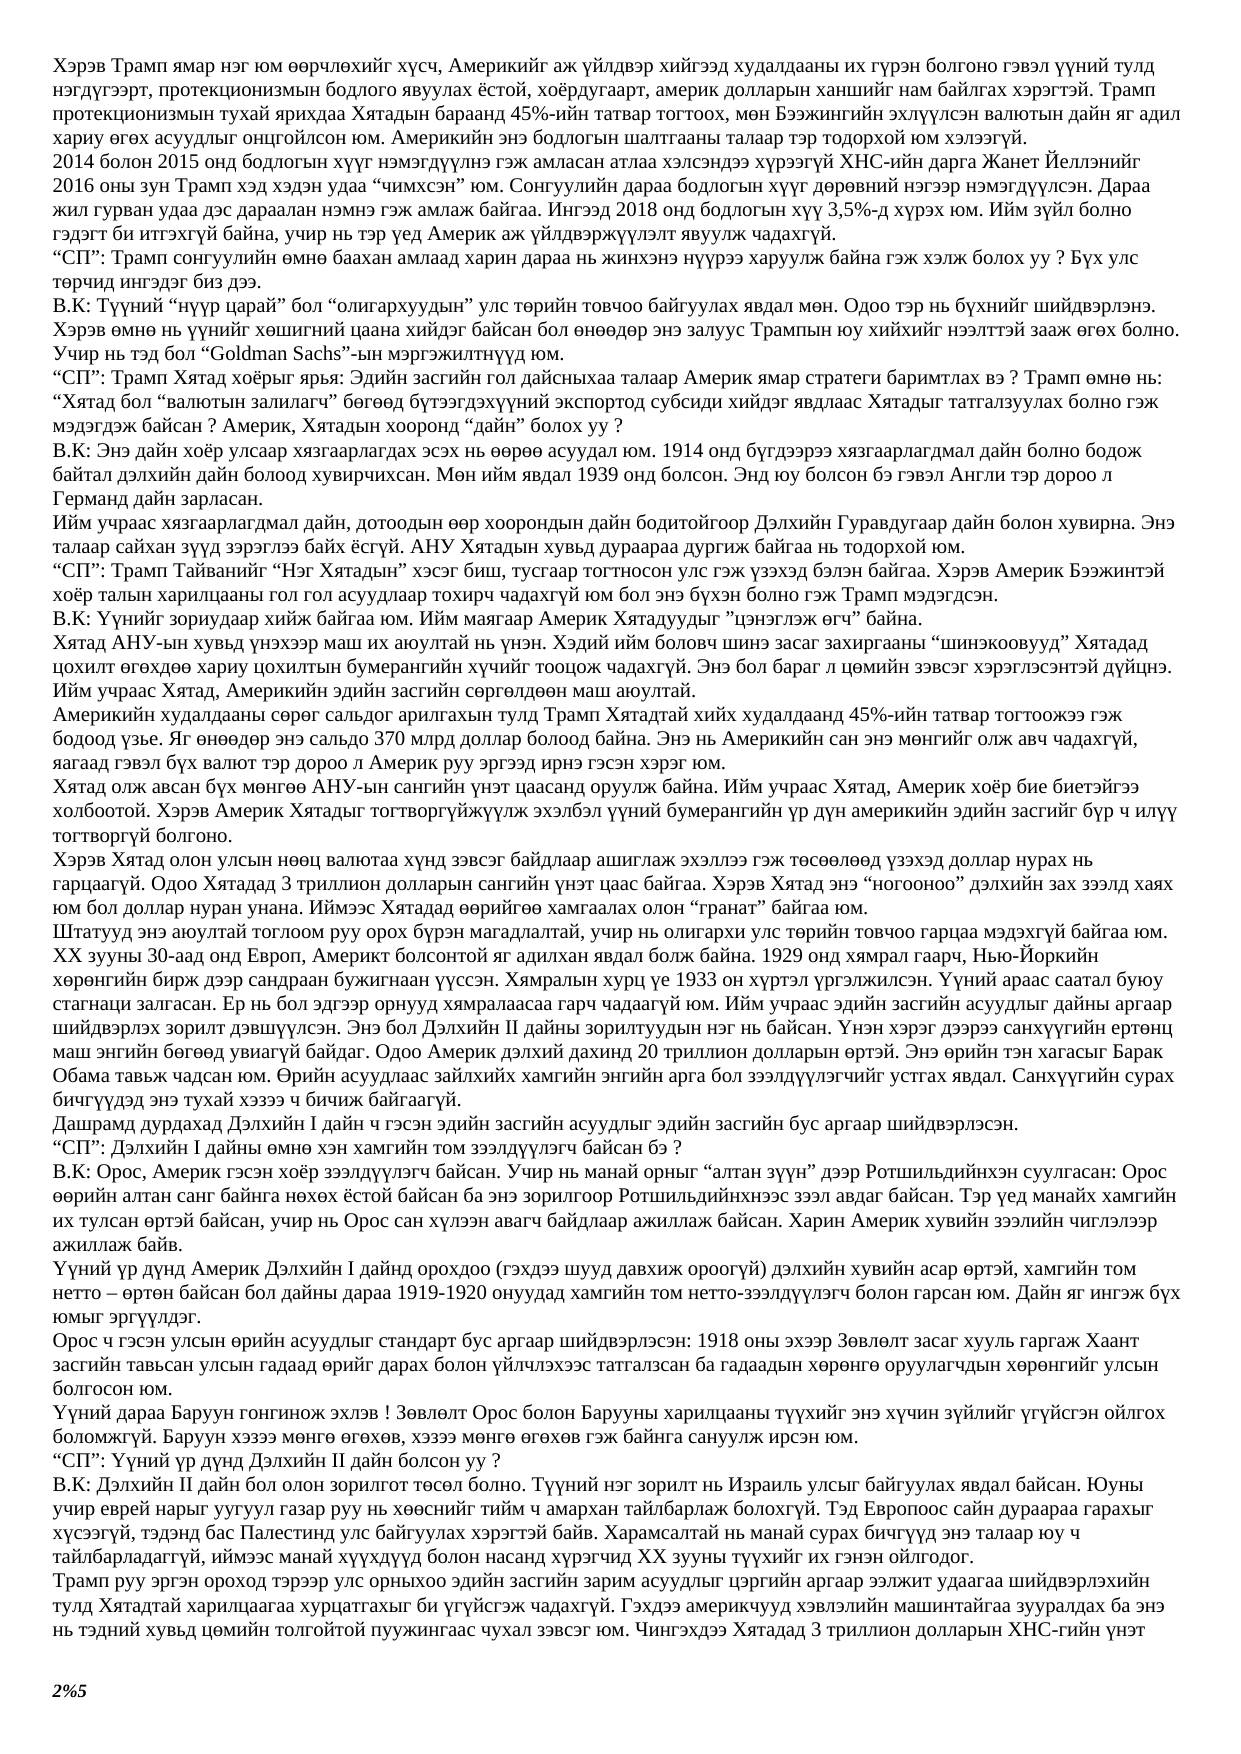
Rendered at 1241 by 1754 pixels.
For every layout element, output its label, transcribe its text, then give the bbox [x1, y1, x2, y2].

text “СП”: Трамп сонгуулийн өмнө баахан амлаад харин дараа нь жинхэнэ нүүрээ харуулж байна гэж хэлж болох уу ? Бүх улс төрчид ингэдэг биз дээ. [52, 245, 1188, 293]
text Үүний үр дүнд Америк Дэлхийн I дайнд орохдоо (гэхдээ шууд давхиж ороогүй) дэлхийн хувийн асар өртэй, хамгийн том нетто – өртөн байсан бол дайны дараа 1919-1920 онуудад хамгийн том нетто-зээлдүүлэгч болон гарсан юм. Дайн яг ингэж бүх юмыг эргүүлдэг. [52, 1256, 1188, 1328]
text “СП”: Дэлхийн I дайны өмнө хэн хамгийн том зээлдүүлэгч байсан бэ ? [52, 1135, 1188, 1159]
text Америкийн худалдааны сөрөг сальдог арилгахын тулд Трамп Хятадтай хийх худалдаанд 45%-ийн татвар тогтоожээ гэж бодоод үзье. Яг өнөөдөр энэ сальдо 370 млрд доллар болоод байна. Энэ нь Америкийн сан энэ мөнгийг олж авч чадахгүй, яагаад гэвэл бүх валют тэр дороо л Америк руу эргээд ирнэ гэсэн хэрэг юм. [52, 702, 1188, 774]
text Хятад АНУ-ын хувьд үнэхээр маш их аюултай нь үнэн. Хэдий ийм боловч шинэ засаг захиргааны “шинэкоовууд” Хятадад цохилт өгөхдөө хариу цохилтын бумерангийн хүчийг тооцож чадахгүй. Энэ бол бараг л цөмийн зэвсэг хэрэглэсэнтэй дүйцнэ. Ийм учраас Хятад, Америкийн эдийн засгийн сөргөлдөөн маш аюултай. [52, 630, 1188, 702]
text В.К: Үүнийг зориудаар хийж байгаа юм. Ийм маягаар Америк Хятадуудыг ”цэнэглэж өгч” байна. [52, 606, 1188, 630]
text Хэрэв Хятад олон улсын нөөц валютаа хүнд зэвсэг байдлаар ашиглаж эхэллээ гэж төсөөлөөд үзэхэд доллар нурах нь гарцаагүй. Одоо Хятадад 3 триллион долларын сангийн үнэт цаас байгаа. Хэрэв Хятад энэ “ногооноо” дэлхийн зах зээлд хаях юм бол доллар нуран унана. Иймээс Хятадад өөрийгөө хамгаалах олон “гранат” байгаа юм. [52, 847, 1188, 919]
text Хятад олж авсан бүх мөнгөө АНУ-ын сангийн үнэт цаасанд оруулж байна. Ийм учраас Хятад, Америк хоёр бие биетэйгээ холбоотой. Хэрэв Америк Хятадыг тогтворгүйжүүлж эхэлбэл үүний бумерангийн үр дүн америкийн эдийн засгийг бүр ч илүү тогтворгүй болгоно. [52, 774, 1188, 847]
text Штатууд энэ аюултай тоглоом руу орох бүрэн магадлалтай, учир нь олигархи улс төрийн товчоо гарцаа мэдэхгүй байгаа юм. ХХ зууны 30-аад онд Европ, Америкт болсонтой яг адилхан явдал болж байна. 1929 онд хямрал гаарч, Нью-Йоркийн хөрөнгийн бирж дээр сандраан бужигнаан үүссэн. Хямралын хурц үе 1933 он хүртэл үргэлжилсэн. Үүний араас саатал буюу стагнаци залгасан. Ер нь бол эдгээр орнууд хямралаасаа гарч чадаагүй юм. Ийм учраас эдийн засгийн асуудлыг дайны аргаар шийдвэрлэх зорилт дэвшүүлсэн. Энэ бол Дэлхийн II дайны зорилтуудын нэг нь байсан. Үнэн хэрэг дээрээ санхүүгийн ертөнц маш энгийн бөгөөд увиагүй байдаг. Одоо Америк дэлхий дахинд 20 триллион долларын өртэй. Энэ өрийн тэн хагасыг Барак Обама тавьж чадсан юм. Өрийн асуудлаас зайлхийх хамгийн энгийн арга бол зээлдүүлэгчийг устгах явдал. Санхүүгийн сурах бичгүүдэд энэ тухай хэзээ ч бичиж байгаагүй. [52, 919, 1188, 1111]
text Трамп руу эргэн ороход тэрээр улс орныхоо эдийн засгийн зарим асуудлыг цэргийн аргаар ээлжит удаагаа шийдвэрлэхийн тулд Хятадтай харилцаагаа хурцатгахыг би үгүйсгэж чадахгүй. Гэхдээ америкчууд хэвлэлийн машинтайгаа зууралдах ба энэ нь тэдний хувьд цөмийн толгойтой пуужингаас чухал зэвсэг юм. Чингэхдээ Хятадад 3 триллион долларын ХНС-гийн үнэт [52, 1568, 1188, 1641]
text “СП”: Трамп Тайванийг “Нэг Хятадын” хэсэг биш, тусгаар тогтносон улс гэж үзэхэд бэлэн байгаа. Хэрэв Америк Бээжинтэй хоёр талын харилцааны гол гол асуудлаар тохирч чадахгүй юм бол энэ бүхэн болно гэж Трамп мэдэгдсэн. [52, 558, 1188, 606]
text Дашрамд дурдахад Дэлхийн I дайн ч гэсэн эдийн засгийн асуудлыг эдийн засгийн бус аргаар шийдвэрлэсэн. [52, 1111, 1188, 1135]
text 2014 болон 2015 онд бодлогын хүүг нэмэгдүүлнэ гэж амласан атлаа хэлсэндээ хүрээгүй ХНС-ийн дарга Жанет Йеллэнийг 2016 оны зун Трамп хэд хэдэн удаа “чимхсэн” юм. Сонгуулийн дараа бодлогын хүүг дөрөвний нэгээр нэмэгдүүлсэн. Дараа жил гурван удаа дэс дараалан нэмнэ гэж амлаж байгаа. Ингээд 2018 онд бодлогын хүү 3,5%-д хүрэх юм. Ийм зүйл болно гэдэгт би итгэхгүй байна, учир нь тэр үед Америк аж үйлдвэржүүлэлт явуулж чадахгүй. [52, 149, 1188, 245]
text В.К: Энэ дайн хоёр улсаар хязгаарлагдах эсэх нь өөрөө асуудал юм. 1914 онд бүгдээрээ хязгаарлагдмал дайн болно бодож байтал дэлхийн дайн болоод хувирчихсан. Мөн ийм явдал 1939 онд болсон. Энд юу болсон бэ гэвэл Англи тэр дороо л Германд дайн зарласан. [52, 437, 1188, 510]
text Үүний дараа Баруун гонгинож эхлэв ! Зөвлөлт Орос болон Барууны харилцааны түүхийг энэ хүчин зүйлийг үгүйсгэн ойлгох боломжгүй. Баруун хэзээ мөнгө өгөхөв, хэзээ мөнгө өгөхөв гэж байнга сануулж ирсэн юм. [52, 1400, 1188, 1448]
text В.К: Түүний “нүүр царай” бол “олигархуудын” улс төрийн товчоо байгуулах явдал мөн. Одоо тэр нь бүхнийг шийдвэрлэнэ. Хэрэв өмнө нь үүнийг хөшигний цаана хийдэг байсан бол өнөөдөр энэ залуус Трампын юу хийхийг нээлттэй зааж өгөх болно. Учир нь тэд бол “Goldman Sachs”-ын мэргэжилтнүүд юм. [52, 293, 1188, 365]
text Ийм учраас хязгаарлагдмал дайн, дотоодын өөр хоорондын дайн бодитойгоор Дэлхийн Гуравдугаар дайн болон хувирна. Энэ талаар сайхан зүүд зэрэглээ байх ёсгүй. АНУ Хятадын хувьд дураараа дургиж байгаа нь тодорхой юм. [52, 510, 1188, 558]
text Хэрэв Трамп ямар нэг юм өөрчлөхийг хүсч, Америкийг аж үйлдвэр хийгээд худалдааны их гүрэн болгоно гэвэл үүний тулд нэгдүгээрт, протекционизмын бодлого явуулах ёстой, хоёрдугаарт, америк долларын ханшийг нам байлгах хэрэгтэй. Трамп протекционизмын тухай ярихдаа Хятадын бараанд 45%-ийн татвар тогтоох, мөн Бээжингийн эхлүүлсэн валютын дайн яг адил хариу өгөх асуудлыг онцгойлсон юм. Америкийн энэ бодлогын шалтгааны талаар тэр тодорхой юм хэлээгүй. [52, 52, 1188, 149]
text В.К: Орос, Америк гэсэн хоёр зээлдүүлэгч байсан. Учир нь манай орныг “алтан зүүн” дээр Ротшильдийнхэн суулгасан: Орос өөрийн алтан санг байнга нөхөх ёстой байсан ба энэ зорилгоор Ротшильдийнхнээс зээл авдаг байсан. Тэр үед манайх хамгийн их тулсан өртэй байсан, учир нь Орос сан хүлээн авагч байдлаар ажиллаж байсан. Харин Америк хувийн зээлийн чиглэлээр ажиллаж байв. [52, 1159, 1188, 1256]
text В.К: Дэлхийн II дайн бол олон зорилгот төсөл болно. Түүний нэг зорилт нь Израиль улсыг байгуулах явдал байсан. Юуны учир еврей нарыг уугуул газар руу нь хөөснийг тийм ч амархан тайлбарлаж болохгүй. Тэд Европоос сайн дураараа гарахыг хүсээгүй, тэдэнд бас Палестинд улс байгуулах хэрэгтэй байв. Харамсалтай нь манай сурах бичгүүд энэ талаар юу ч тайлбарладаггүй, иймээс манай хүүхдүүд болон насанд хүрэгчид ХХ зууны түүхийг их гэнэн ойлгодог. [52, 1472, 1188, 1568]
text “СП”: Үүний үр дүнд Дэлхийн II дайн болсон уу ? [52, 1448, 1188, 1472]
text Орос ч гэсэн улсын өрийн асуудлыг стандарт бус аргаар шийдвэрлэсэн: 1918 оны эхээр Зөвлөлт засаг хууль гаргаж Хаант засгийн тавьсан улсын гадаад өрийг дарах болон үйлчлэхээс татгалзсан ба гадаадын хөрөнгө оруулагчдын хөрөнгийг улсын болгосон юм. [52, 1328, 1188, 1400]
text “СП”: Трамп Хятад хоёрыг ярья: Эдийн засгийн гол дайсныхаа талаар Америк ямар стратеги баримтлах вэ ? Трамп өмнө нь: “Хятад бол “валютын залилагч” бөгөөд бүтээгдэхүүний экспортод субсиди хийдэг явдлаас Хятадыг татгалзуулах болно гэж мэдэгдэж байсан ? Америк, Хятадын хооронд “дайн” болох уу ? [52, 365, 1188, 437]
